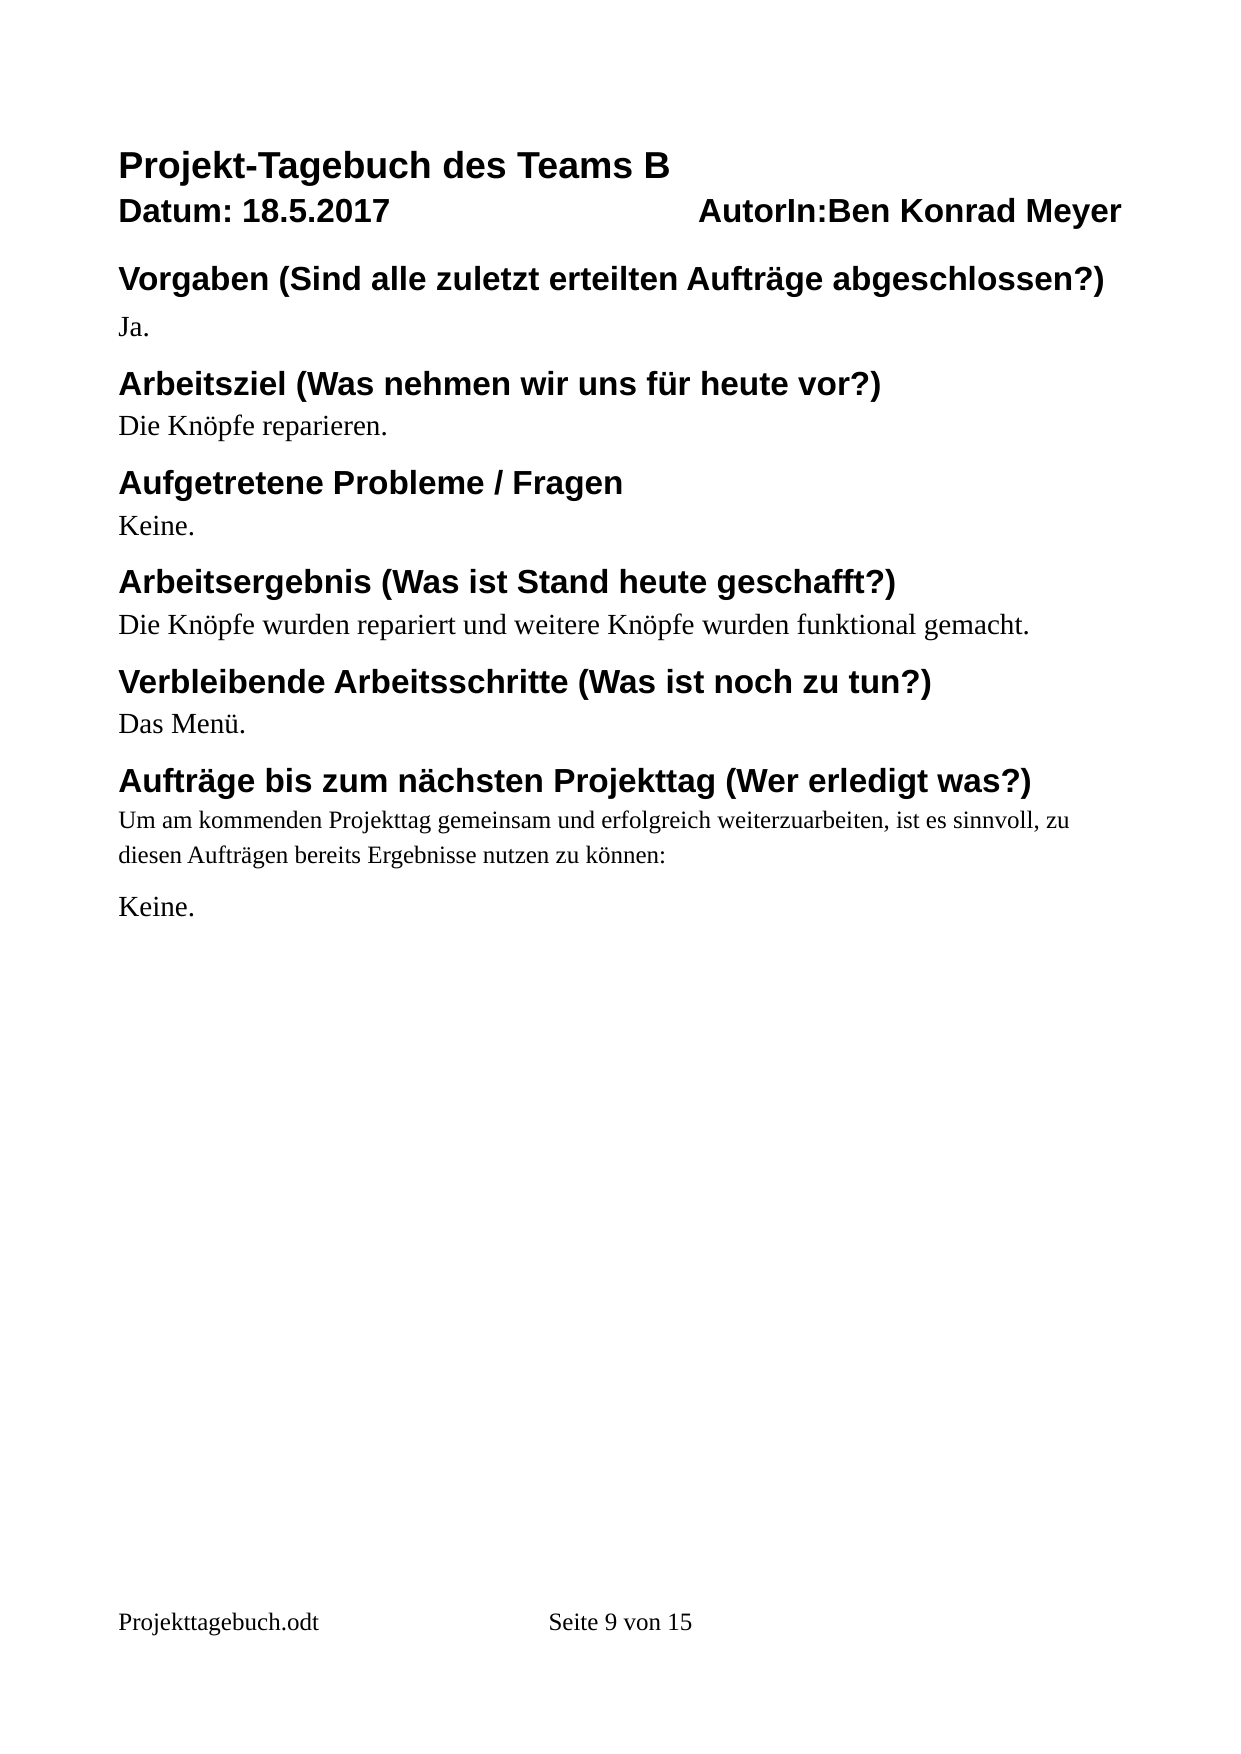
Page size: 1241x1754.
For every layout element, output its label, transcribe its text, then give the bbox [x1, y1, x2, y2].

text Ja. [118, 309, 1122, 343]
subtitle Aufgetretene Probleme / Fragen [118, 463, 1122, 502]
text Keine. [118, 889, 1122, 922]
subtitle Vorgaben (Sind alle zuletzt erteilten Aufträge abgeschlossen?) [118, 259, 1122, 298]
text Um am kommenden Projekttag gemeinsam und erfolgreich weiterzuarbeiten, ist es sinnvoll, zu diesen Aufträgen bereits Ergebnisse nutzen zu können: [118, 805, 1122, 868]
subtitle Arbeitsergebnis (Was ist Stand heute geschafft?) [118, 562, 1122, 601]
text Die Knöpfe wurden repariert und weitere Knöpfe wurden funktional gemacht. [118, 607, 1122, 640]
subtitle Arbeitsziel (Was nehmen wir uns für heute vor?) [118, 364, 1122, 403]
text Das Menü. [118, 706, 1122, 739]
subtitle Aufträge bis zum nächsten Projekttag (Wer erledigt was?) [118, 761, 1122, 799]
text Die Knöpfe reparieren. [118, 408, 1122, 442]
subtitle Verbleibende Arbeitsschritte (Was ist noch zu tun?) [118, 662, 1122, 700]
text Keine. [118, 508, 1122, 541]
subtitle Datum: 18.5.2017 AutorIn:Ben Konrad Meyer [118, 191, 1122, 230]
